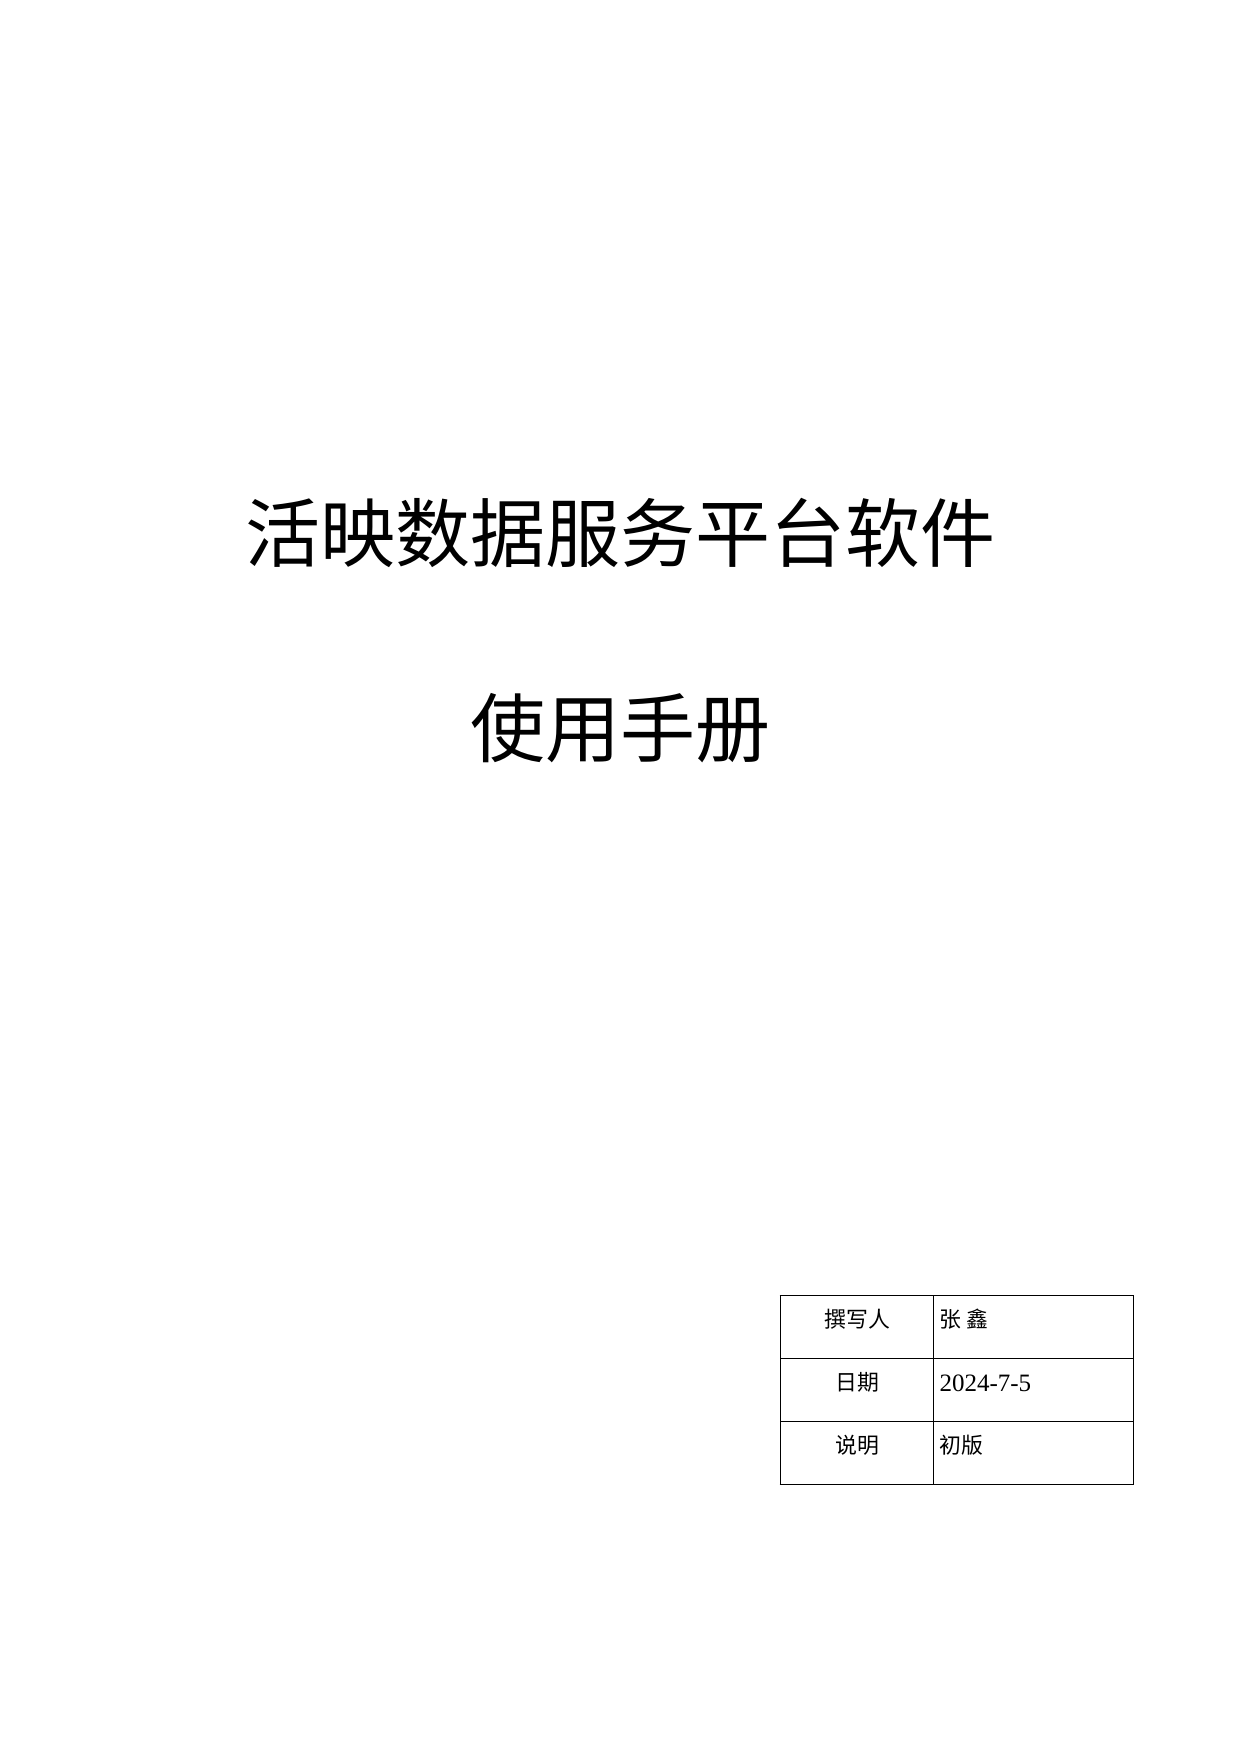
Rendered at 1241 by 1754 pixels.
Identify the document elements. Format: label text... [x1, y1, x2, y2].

table_cell 初版 [934, 1422, 1133, 1484]
table_header 张 鑫 [934, 1296, 1133, 1358]
table_header 撰写人 [781, 1296, 933, 1358]
table_cell 日期 [781, 1359, 933, 1421]
table_cell 说明 [781, 1422, 933, 1484]
table_cell 2024-7-5 [934, 1359, 1133, 1421]
text 使用手册 [106, 669, 1134, 778]
text 活映数据服务平台软件 [106, 474, 1134, 583]
